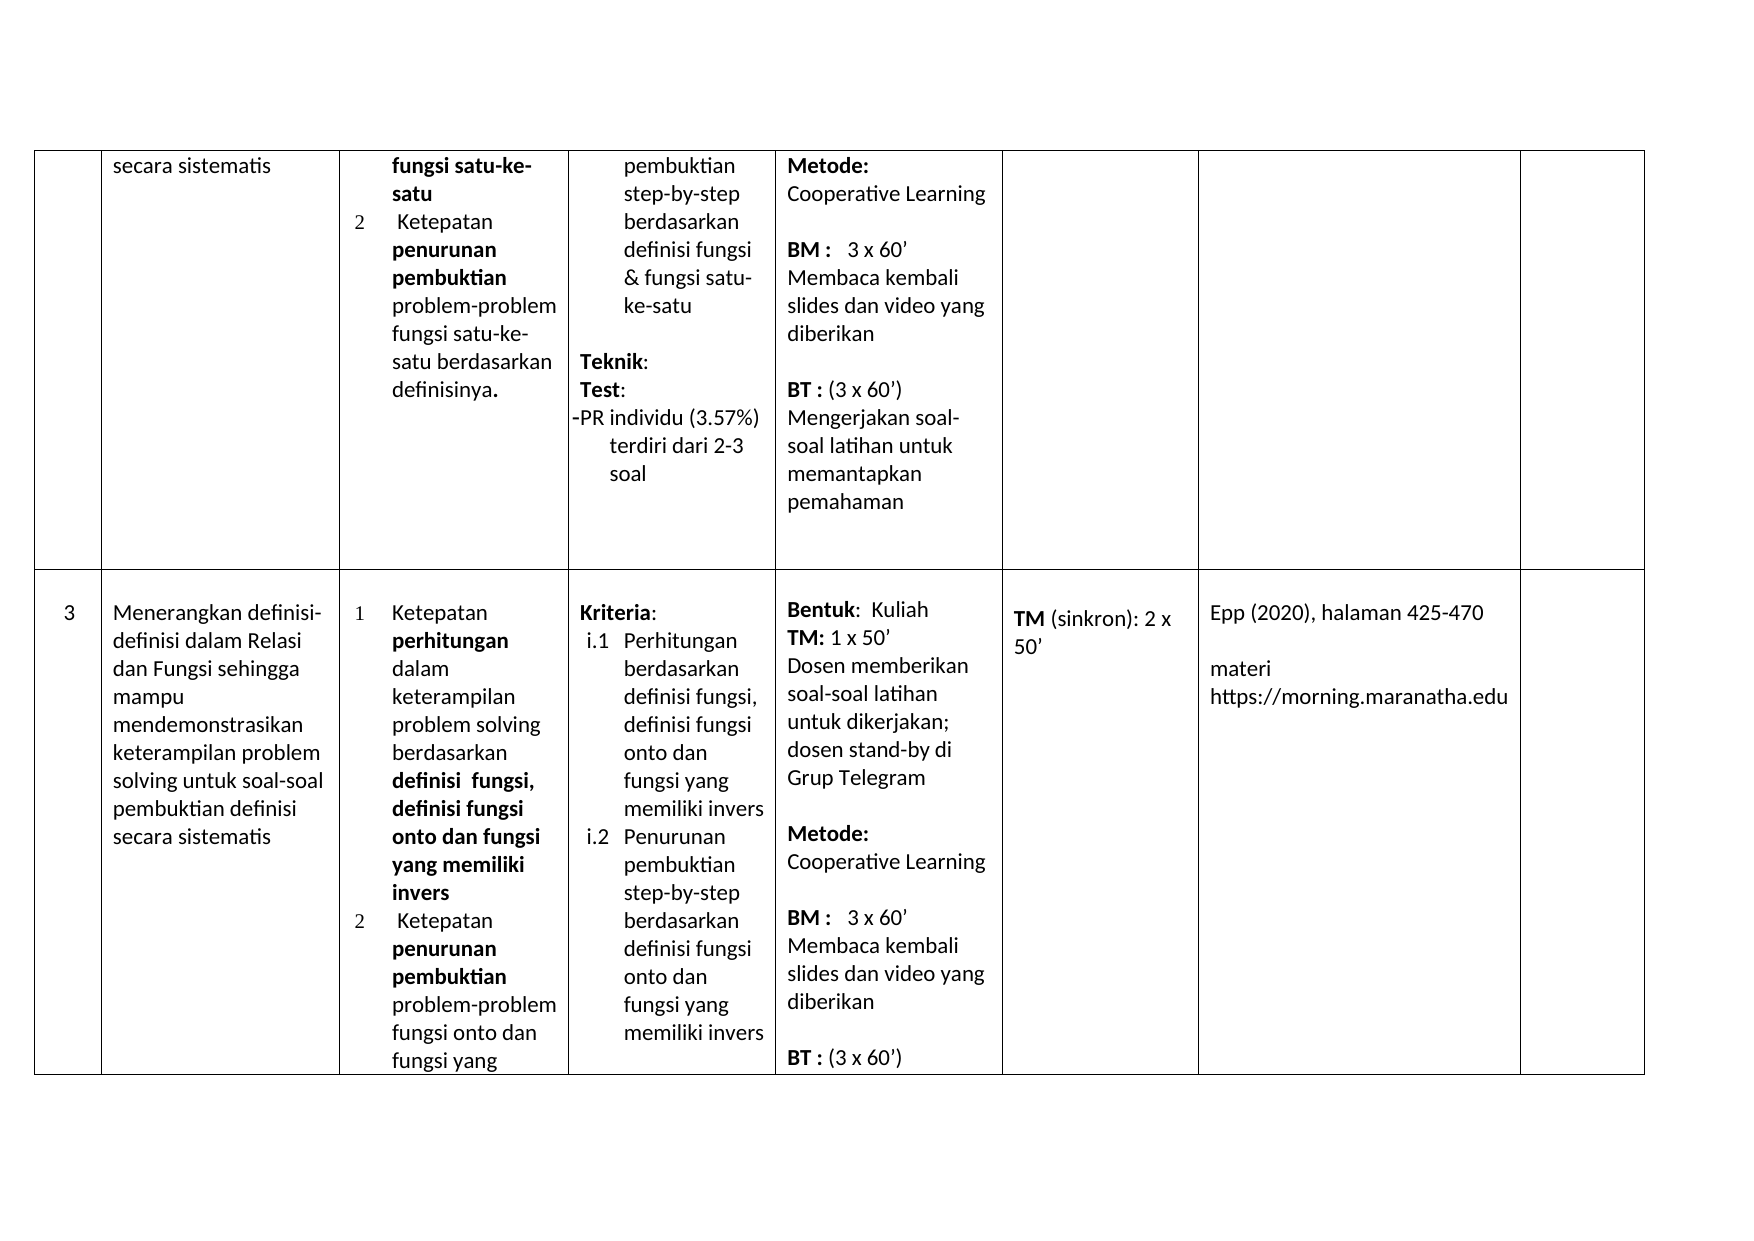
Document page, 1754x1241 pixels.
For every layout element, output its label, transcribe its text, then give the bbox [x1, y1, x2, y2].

table_cell [1199, 151, 1520, 569]
table_cell Metode: Cooperative Learning BM : 3 x 60’ Membaca kembali slides dan video yang diberikan BT : (3 x 60’) Mengerjakan soal-soal latihan untuk memantapkan pemahaman [776, 151, 1002, 569]
table_cell Epp (2020), halaman 425-470 materi https://morning.maranatha.edu [1199, 570, 1520, 1074]
table_cell Ketepatan perhitungan dalam keterampilan problem solving berdasarkan definisi fungsi dan definisi fungsi satu-ke-satu Ketepatan penurunan pembuktian problem-problem fungsi satu-ke-satu berdasarkan definisinya. [340, 151, 568, 569]
table_cell [35, 151, 101, 569]
table_cell secara sistematis [102, 151, 339, 569]
table_cell [1521, 151, 1644, 569]
table_cell [1003, 151, 1198, 569]
table_cell [1521, 570, 1644, 1074]
table_cell TM (sinkron): 2 x 50’ [1003, 570, 1198, 1074]
table_cell Bentuk: Kuliah TM: 1 x 50’ Dosen memberikan soal-soal latihan untuk dikerjakan; dosen stand-by di Grup Telegram Metode: Cooperative Learning BM : 3 x 60’ Membaca kembali slides dan video yang diberikan BT : (3 x 60’) [776, 570, 1002, 1074]
table_cell Ketepatan perhitungan dalam keterampilan problem solving berdasarkan definisi fungsi, definisi fungsi onto dan fungsi yang memiliki invers Ketepatan penurunan pembuktian problem-problem fungsi onto dan fungsi yang [340, 570, 568, 1074]
table_cell Menerangkan definisi-definisi dalam Relasi dan Fungsi sehingga mampu mendemonstrasikan keterampilan problem solving untuk soal-soal pembuktian definisi secara sistematis [102, 570, 339, 1074]
table_cell Kriteria: Perhitungan berdasarkan definisi-definisi fungsi dan fungsi satu-ke-satu Penurunan pembuktian step-by-step berdasarkan definisi fungsi & fungsi satu-ke-satu Teknik: Test: PR individu (3.57%) terdiri dari 2-3 soal [569, 151, 775, 569]
table_cell Kriteria: Perhitungan berdasarkan definisi fungsi, definisi fungsi onto dan fungsi yang memiliki invers Penurunan pembuktian step-by-step berdasarkan definisi fungsi onto dan fungsi yang memiliki invers [569, 570, 775, 1074]
table_cell 3 [35, 570, 101, 1074]
